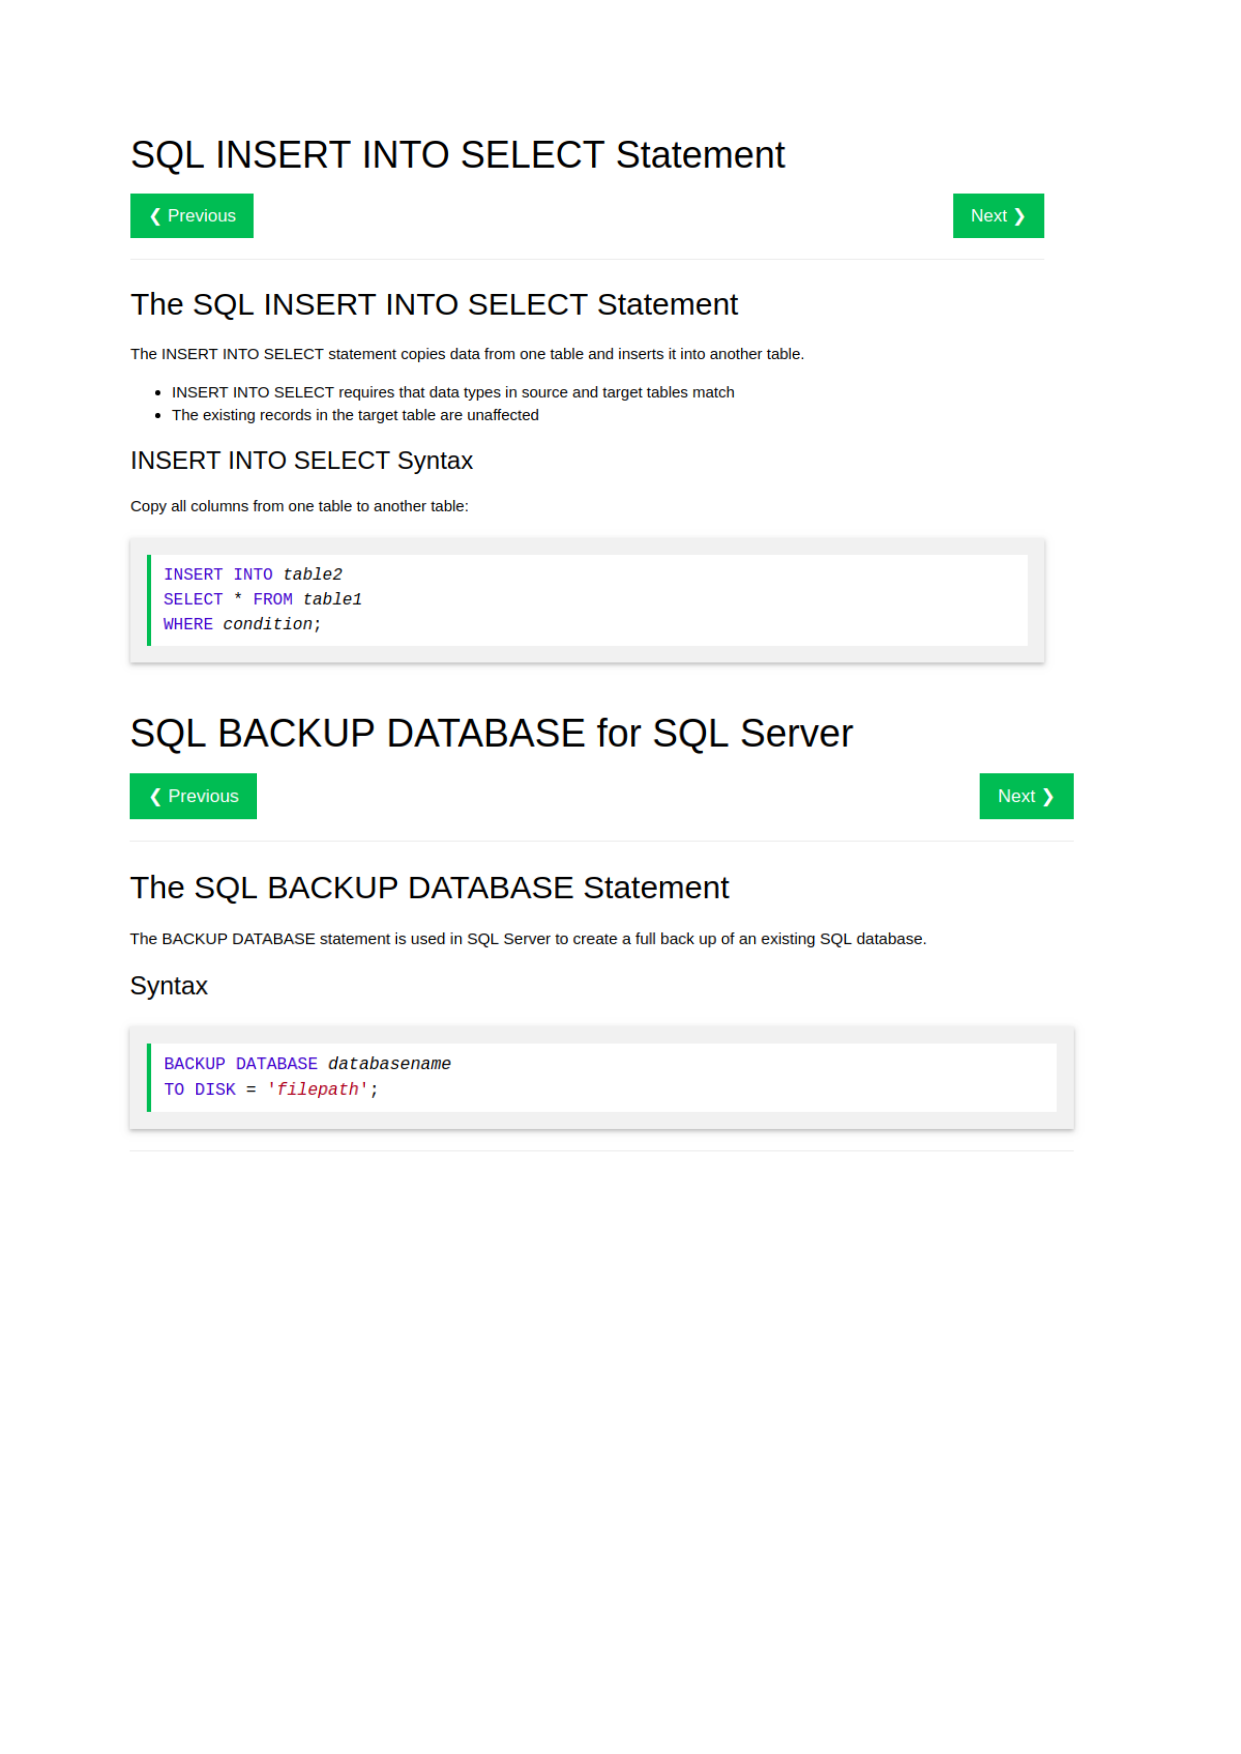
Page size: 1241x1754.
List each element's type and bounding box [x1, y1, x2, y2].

picture [118, 706, 1123, 1160]
picture [118, 118, 1123, 678]
